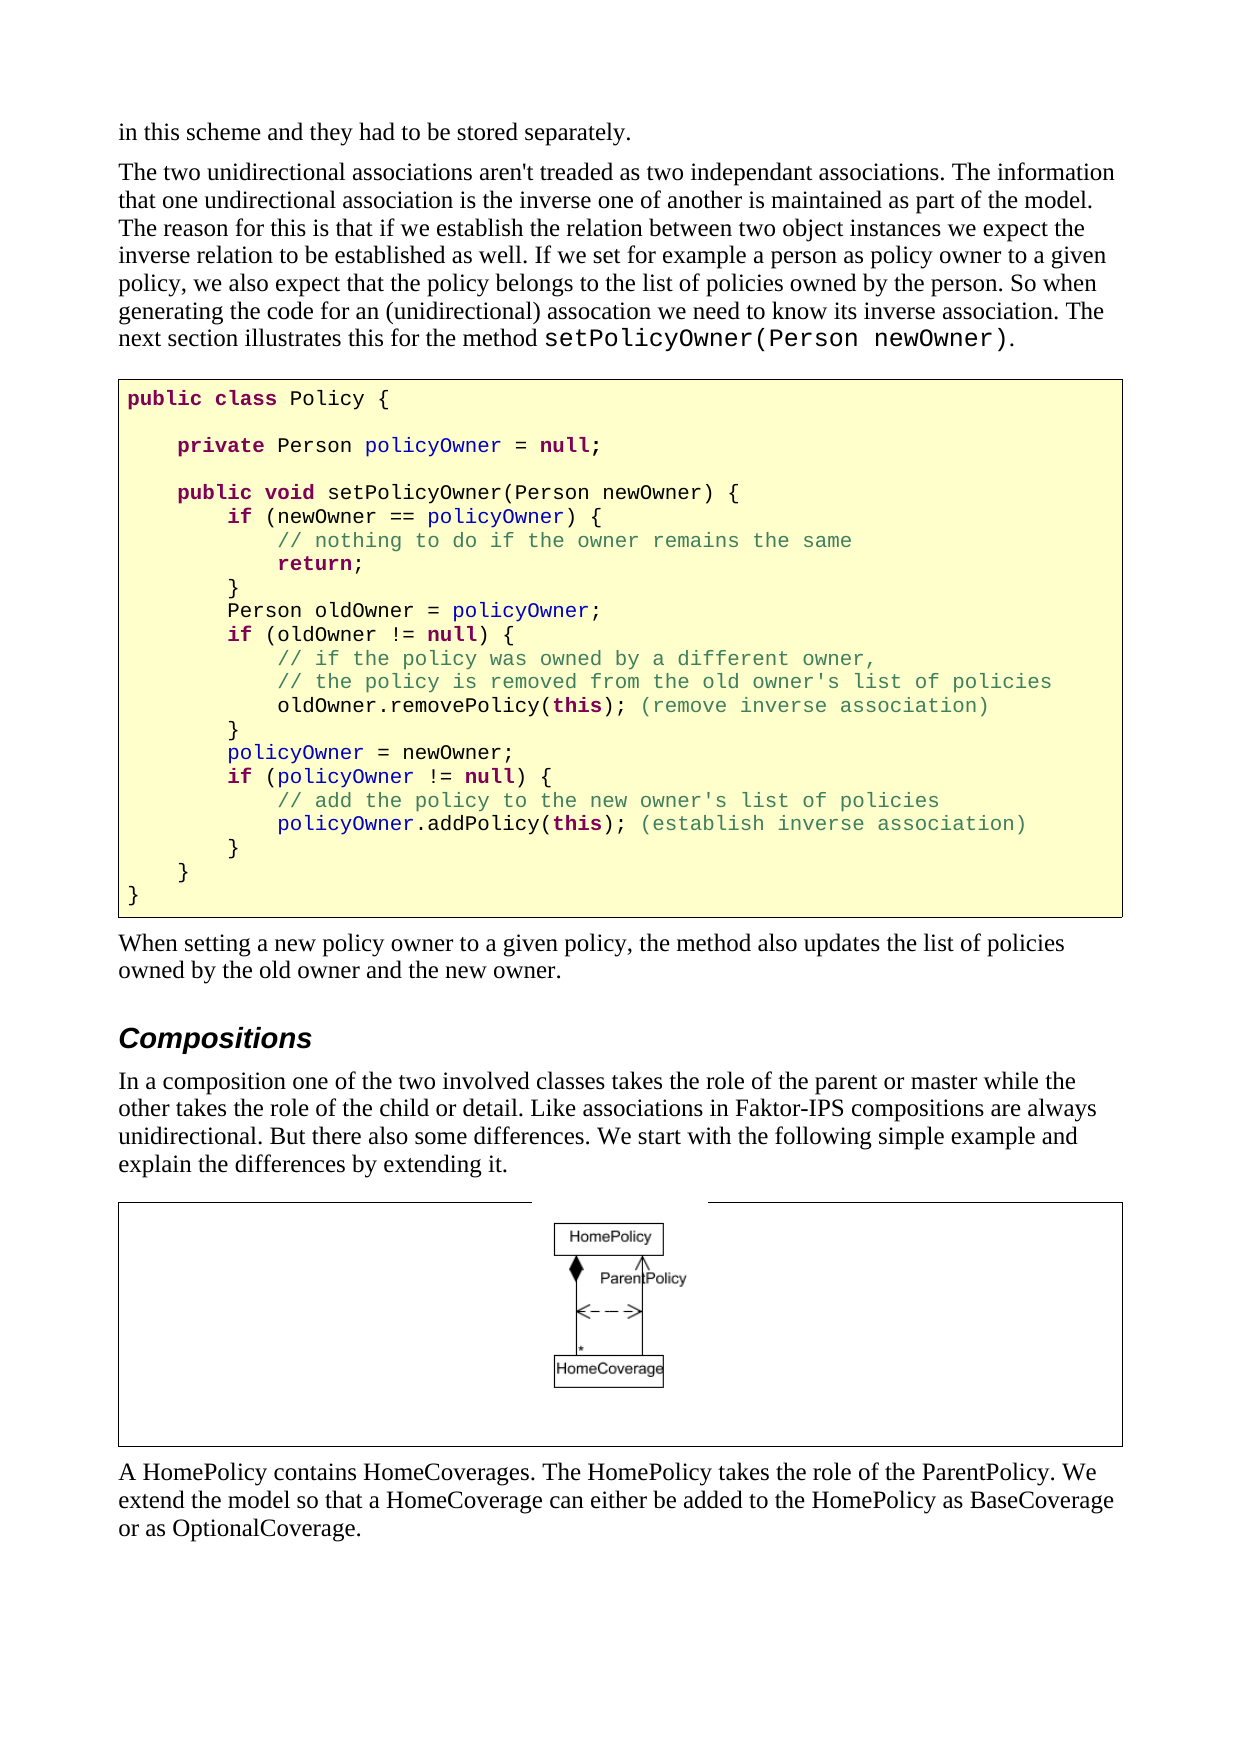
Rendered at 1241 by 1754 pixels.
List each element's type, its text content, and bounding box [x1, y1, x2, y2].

text public class Policy { [127, 388, 1113, 411]
text if (oldOwner != null) { [127, 624, 1113, 648]
text public void setPolicyOwner(Person newOwner) { [127, 482, 1113, 506]
text A HomePolicy contains HomeCoverages. The HomePolicy takes the role of the ParentPolicy. We extend the model so that a HomeCoverage can either be added to the HomePolicy as BaseCoverage or as OptionalCoverage. [118, 1447, 1122, 1542]
text When setting a new policy owner to a given policy, the method also updates the list of policies owned by the old owner and the new owner. [118, 918, 1122, 984]
text [118, 1190, 1122, 1202]
text } [127, 577, 1113, 601]
text private Person policyOwner = null; [127, 435, 1113, 459]
text if (policyOwner != null) { [127, 766, 1113, 790]
text [118, 367, 1122, 379]
picture [532, 1202, 708, 1410]
text // the policy is removed from the old owner's list of policies oldOwner.removePolicy(this); (remove inverse association) [127, 671, 1113, 719]
text Person oldOwner = policyOwner; [127, 601, 1113, 624]
text In a composition one of the two involved classes takes the role of the parent or master while the other takes the role of the child or detail. Like associations in Faktor-IPS compositions are always unidirectional. But there also some differences. We start with the following simple example and explain the differences by extending it. [118, 1067, 1122, 1178]
text // if the policy was owned by a different owner, [127, 648, 1113, 671]
text // add the policy to the new owner's list of policies [127, 790, 1113, 813]
text if (newOwner == policyOwner) { [127, 506, 1113, 529]
text policyOwner.addPolicy(this); (establish inverse association) [127, 813, 1113, 837]
text policyOwner = newOwner; [127, 742, 1113, 766]
text return; [127, 553, 1113, 577]
subtitle Compositions [118, 1022, 1122, 1054]
text [119, 1203, 1122, 1446]
text in this scheme and they had to be stored separately. [118, 118, 1122, 146]
text } [127, 884, 1113, 908]
text } [127, 837, 1113, 861]
text The two unidirectional associations aren't treaded as two independant associations. The information that one undirectional association is the inverse one of another is maintained as part of the model. The reason for this is that if we establish the relation between two object instances we expect the inverse relation to be established as well. If we set for example a person as policy owner to a given policy, we also expect that the policy belongs to the list of policies owned by the person. So when generating the code for an (unidirectional) assocation we need to know its inverse association. The next section illustrates this for the method setPolicyOwner(Person newOwner). [118, 158, 1122, 354]
text // nothing to do if the owner remains the same [127, 529, 1113, 553]
text } [127, 861, 1113, 884]
text } [127, 719, 1113, 742]
